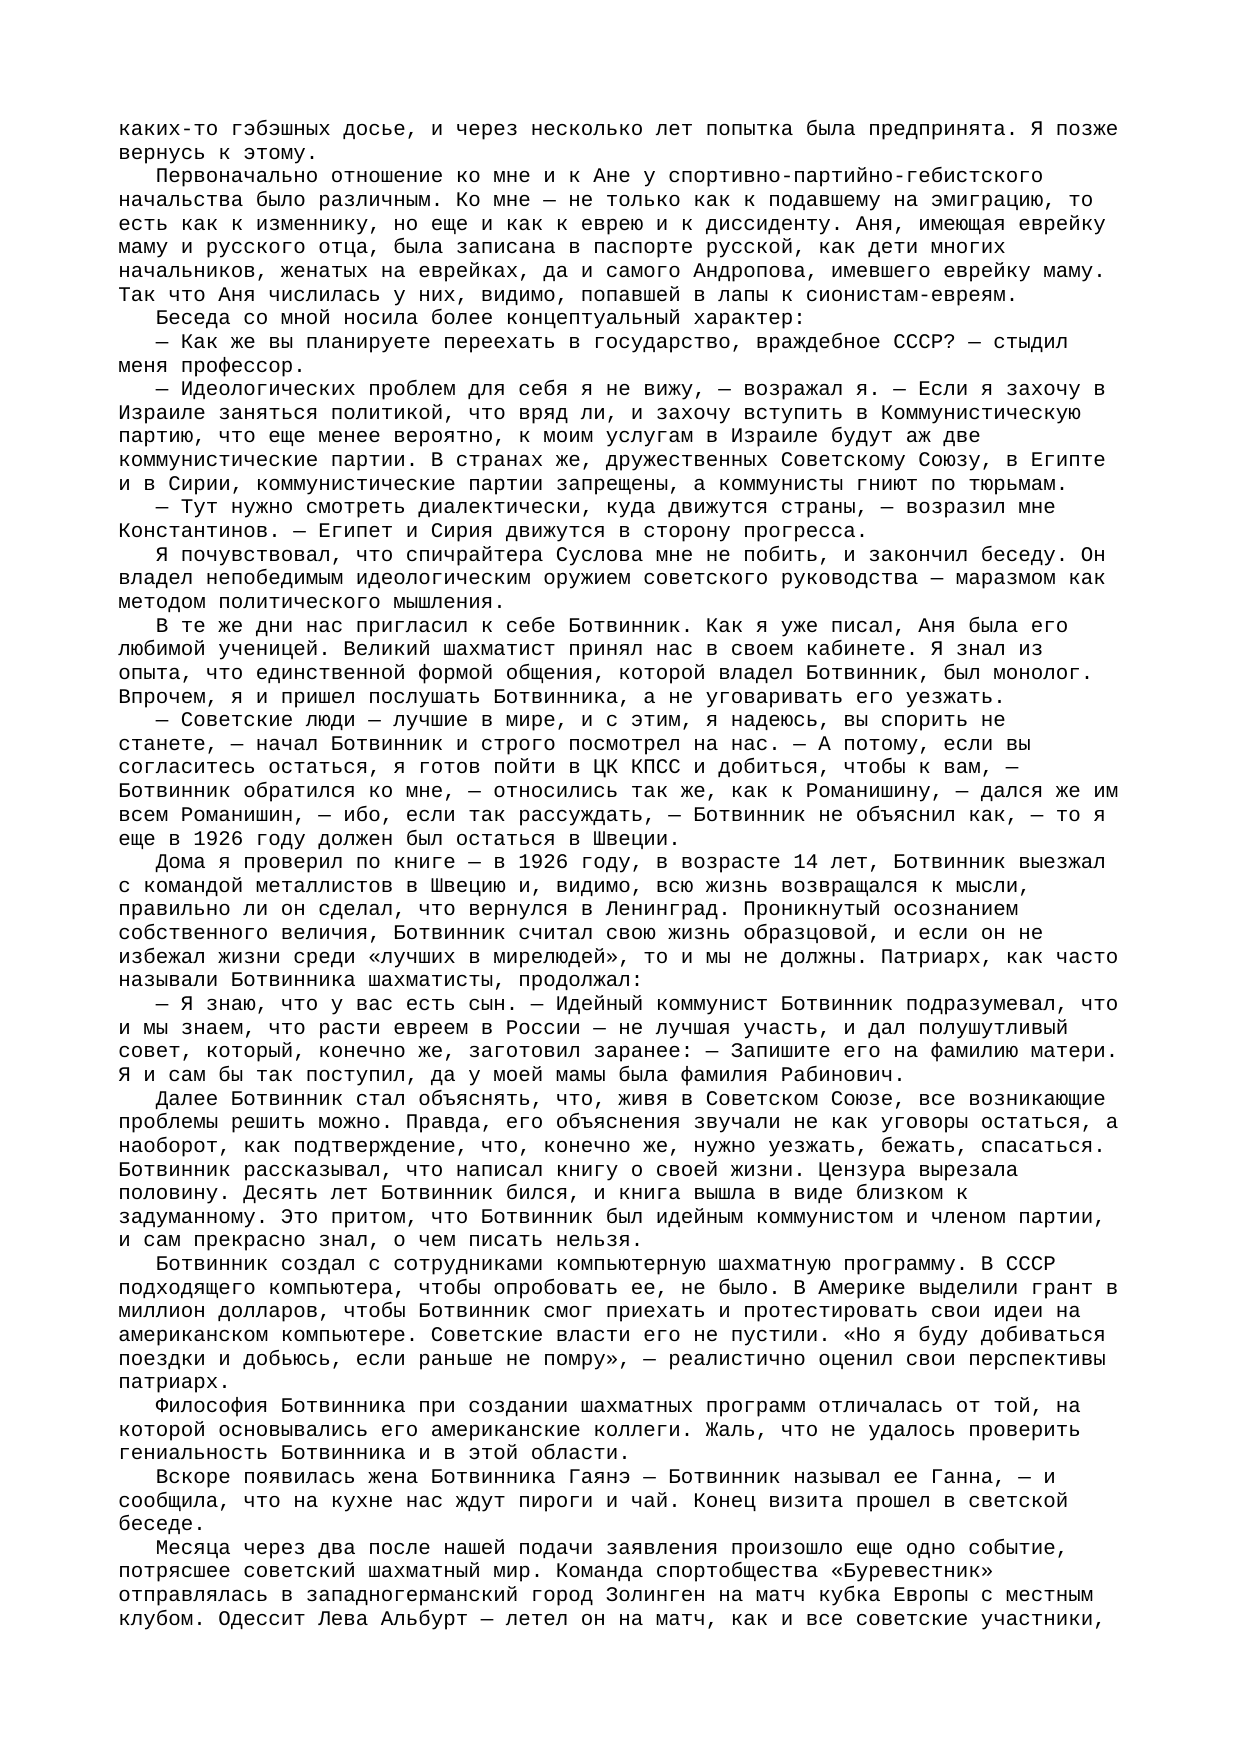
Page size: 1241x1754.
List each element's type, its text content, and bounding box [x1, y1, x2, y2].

text Беседа со мной носила более концептуальный характер: [118, 307, 1122, 331]
text каких-то гэбэшных досье, и через несколько лет попытка была предпринята. Я позже вернусь к этому. [118, 118, 1122, 165]
text — Я знаю, что у вас есть сын. — Идейный коммунист Ботвинник подразумевал, что и мы знаем, что расти евреем в России — не лучшая участь, и дал полушутливый совет, который, конечно же, заготовил заранее: — Запишите его на фамилию матери. Я и сам бы так поступил, да у моей мамы была фамилия Рабинович. [118, 993, 1122, 1088]
text — Идеологических проблем для себя я не вижу, — возражал я. — Если я захочу в Израиле заняться политикой, что вряд ли, и захочу вступить в Коммунистическую партию, что еще менее вероятно, к моим услугам в Израиле будут аж две коммунистические партии. В странах же, дружественных Советскому Союзу, в Египте и в Сирии, коммунистические партии запрещены, а коммунисты гниют по тюрьмам. [118, 378, 1122, 496]
text Ботвинник создал с сотрудниками компьютерную шахматную программу. В СССР подходящего компьютера, чтобы опробовать ее, не было. В Америке выделили грант в миллион долларов, чтобы Ботвинник смог приехать и протестировать свои идеи на американском компьютере. Советские власти его не пустили. «Но я буду добиваться поездки и добьюсь, если раньше не помру», — реалистично оценил свои перспективы патриарх. [118, 1253, 1122, 1395]
text Далее Ботвинник стал объяснять, что, живя в Советском Союзе, все возникающие проблемы решить можно. Правда, его объяснения звучали не как уговоры остаться, а наоборот, как подтверждение, что, конечно же, нужно уезжать, бежать, спасаться. Ботвинник рассказывал, что написал книгу о своей жизни. Цензура вырезала половину. Десять лет Ботвинник бился, и книга вышла в виде близком к задуманному. Это притом, что Ботвинник был идейным коммунистом и членом партии, и сам прекрасно знал, о чем писать нельзя. [118, 1088, 1122, 1253]
text — Тут нужно смотреть диалектически, куда движутся страны, — возразил мне Константинов. — Египет и Сирия движутся в сторону прогресса. [118, 496, 1122, 544]
text Дома я проверил по книге — в 1926 году, в возрасте 14 лет, Ботвинник выезжал с командой металлистов в Швецию и, видимо, всю жизнь возвращался к мысли, правильно ли он сделал, что вернулся в Ленинград. Проникнутый осознанием собственного величия, Ботвинник считал свою жизнь образцовой, и если он не избежал жизни среди «лучших в мирелюдей», то и мы не должны. Патриарх, как часто называли Ботвинника шахматисты, продолжал: [118, 851, 1122, 993]
text В те же дни нас пригласил к себе Ботвинник. Как я уже писал, Аня была его любимой ученицей. Великий шахматист принял нас в своем кабинете. Я знал из опыта, что единственной формой общения, которой владел Ботвинник, был монолог. Впрочем, я и пришел послушать Ботвинника, а не уговаривать его уезжать. [118, 615, 1122, 709]
text — Как же вы планируете переехать в государство, враждебное СССР? — стыдил меня профессор. [118, 331, 1122, 378]
text Философия Ботвинника при создании шахматных программ отличалась от той, на которой основывались его американские коллеги. Жаль, что не удалось проверить гениальность Ботвинника и в этой области. [118, 1395, 1122, 1466]
text Я почувствовал, что спичрайтера Суслова мне не побить, и закончил беседу. Он владел непобедимым идеологическим оружием советского руководства — маразмом как методом политического мышления. [118, 544, 1122, 615]
text Месяца через два после нашей подачи заявления произошло еще одно событие, потрясшее советский шахматный мир. Команда спортобщества «Буревестник» отправлялась в западногерманский город Золинген на матч кубка Европы с местным клубом. Одессит Лева Альбурт — летел он на матч, как и все советские участники, [118, 1537, 1122, 1631]
text Вскоре появилась жена Ботвинника Гаянэ — Ботвинник называл ее Ганна, — и сообщила, что на кухне нас ждут пироги и чай. Конец визита прошел в светской беседе. [118, 1466, 1122, 1537]
text Первоначально отношение ко мне и к Ане у спортивно-партийно-гебистского начальства было различным. Ко мне — не только как к подавшему на эмиграцию, то есть как к изменнику, но еще и как к еврею и к диссиденту. Аня, имеющая еврейку маму и русского отца, была записана в паспорте русской, как дети многих начальников, женатых на еврейках, да и самого Андропова, имевшего еврейку маму. Так что Аня числилась у них, видимо, попавшей в лапы к сионистам-евреям. [118, 165, 1122, 307]
text — Советские люди — лучшие в мире, и с этим, я надеюсь, вы спорить не станете, — начал Ботвинник и строго посмотрел на нас. — А потому, если вы согласитесь остаться, я готов пойти в ЦК КПСС и добиться, чтобы к вам, — Ботвинник обратился ко мне, — относились так же, как к Романишину, — дался же им всем Романишин, — ибо, если так рассуждать, — Ботвинник не объяснил как, — то я еще в 1926 году должен был остаться в Швеции. [118, 709, 1122, 851]
